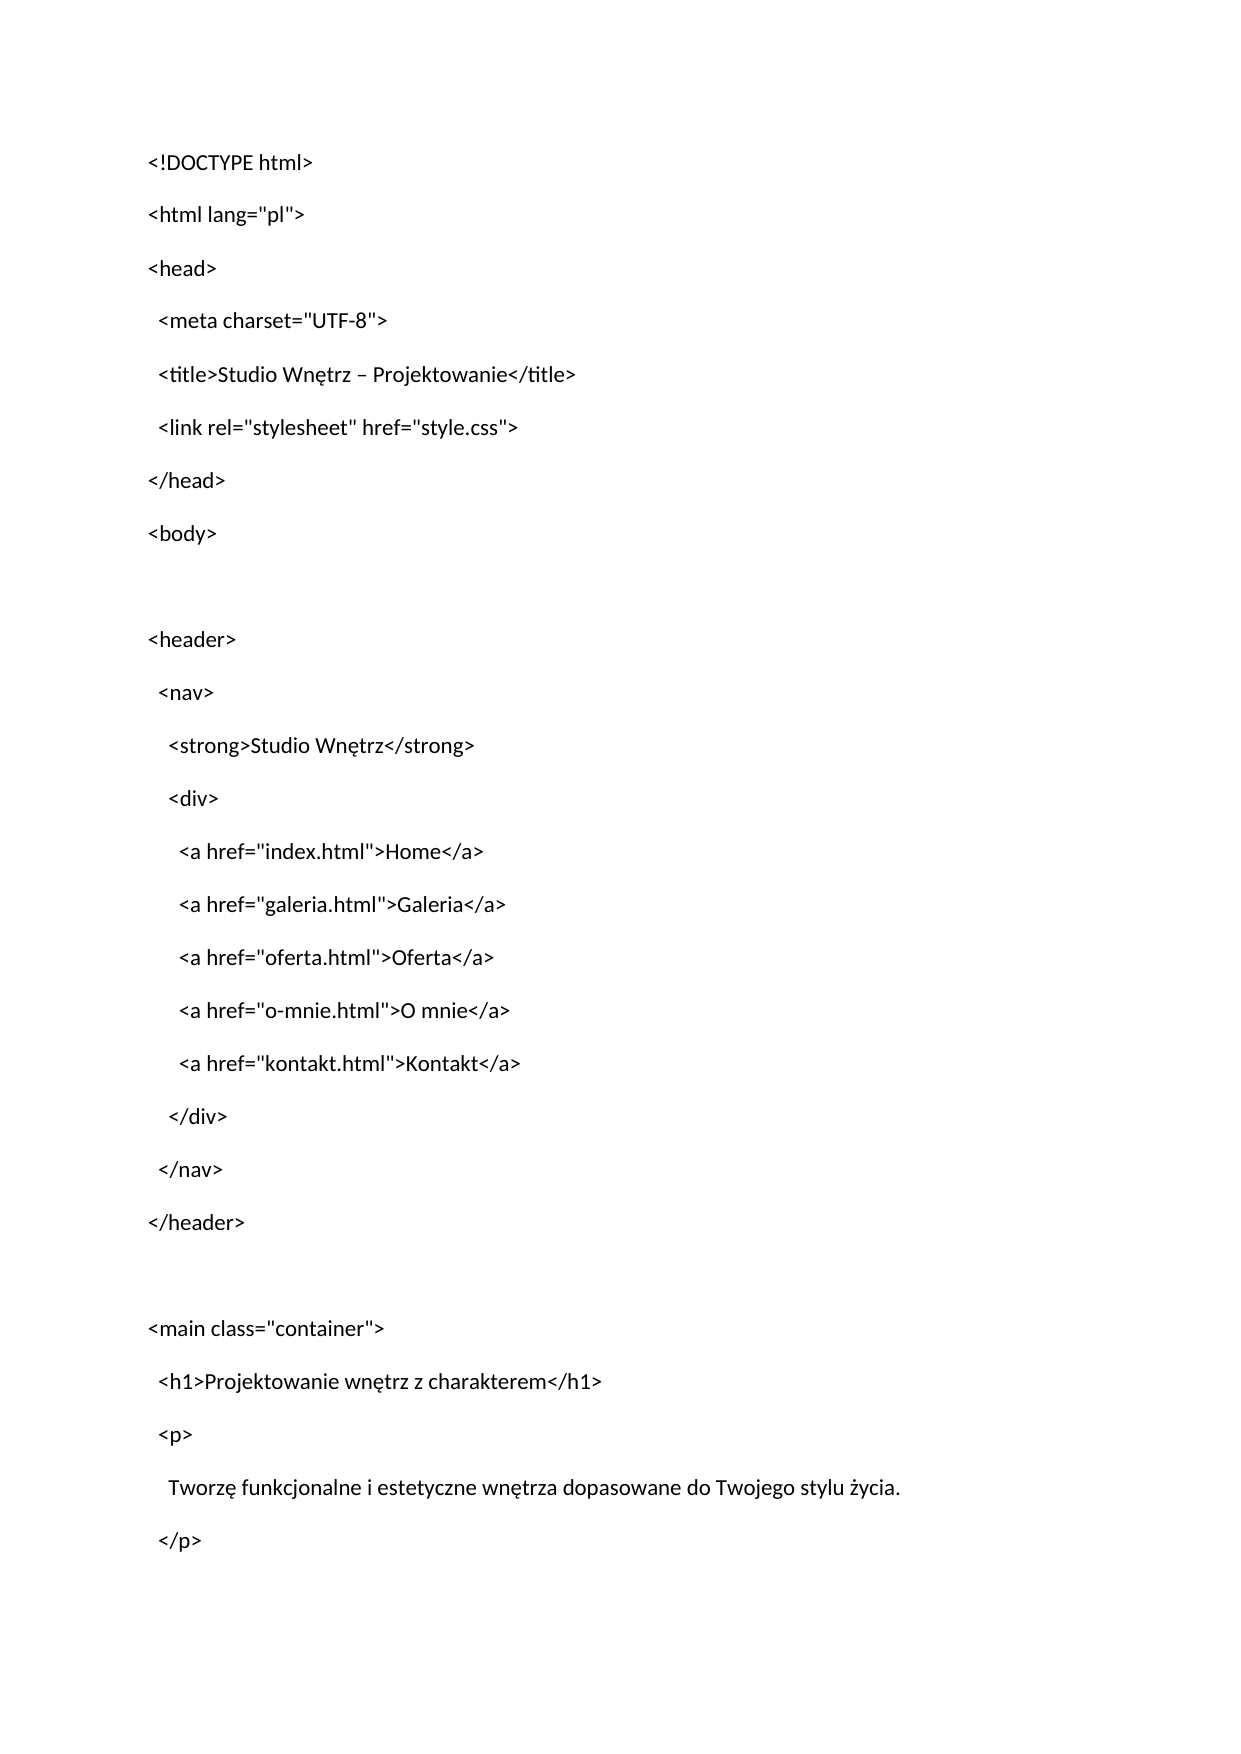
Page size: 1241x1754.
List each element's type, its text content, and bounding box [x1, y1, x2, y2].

text <div> [148, 784, 1093, 812]
text <!DOCTYPE html> [148, 148, 1093, 176]
text </header> [148, 1208, 1093, 1236]
text <link rel="stylesheet" href="style.css"> [148, 413, 1093, 441]
text <meta charset="UTF-8"> [148, 307, 1093, 335]
text <a href="oferta.html">Oferta</a> [148, 943, 1093, 971]
text <a href="galeria.html">Galeria</a> [148, 890, 1093, 918]
text <a href="o-mnie.html">O mnie</a> [148, 996, 1093, 1024]
text <title>Studio Wnętrz – Projektowanie</title> [148, 360, 1093, 388]
text <p> [148, 1420, 1093, 1448]
text </nav> [148, 1155, 1093, 1183]
text <a href="kontakt.html">Kontakt</a> [148, 1049, 1093, 1077]
text <header> [148, 625, 1093, 653]
text <main class="container"> [148, 1314, 1093, 1342]
text </head> [148, 466, 1093, 494]
text </div> [148, 1102, 1093, 1130]
text Tworzę funkcjonalne i estetyczne wnętrza dopasowane do Twojego stylu życia. [148, 1473, 1093, 1501]
text </p> [148, 1526, 1093, 1554]
text <a href="index.html">Home</a> [148, 837, 1093, 865]
text <body> [148, 519, 1093, 547]
text <h1>Projektowanie wnętrz z charakterem</h1> [148, 1367, 1093, 1395]
text <strong>Studio Wnętrz</strong> [148, 731, 1093, 759]
text <head> [148, 254, 1093, 282]
text <html lang="pl"> [148, 201, 1093, 229]
text <nav> [148, 678, 1093, 706]
